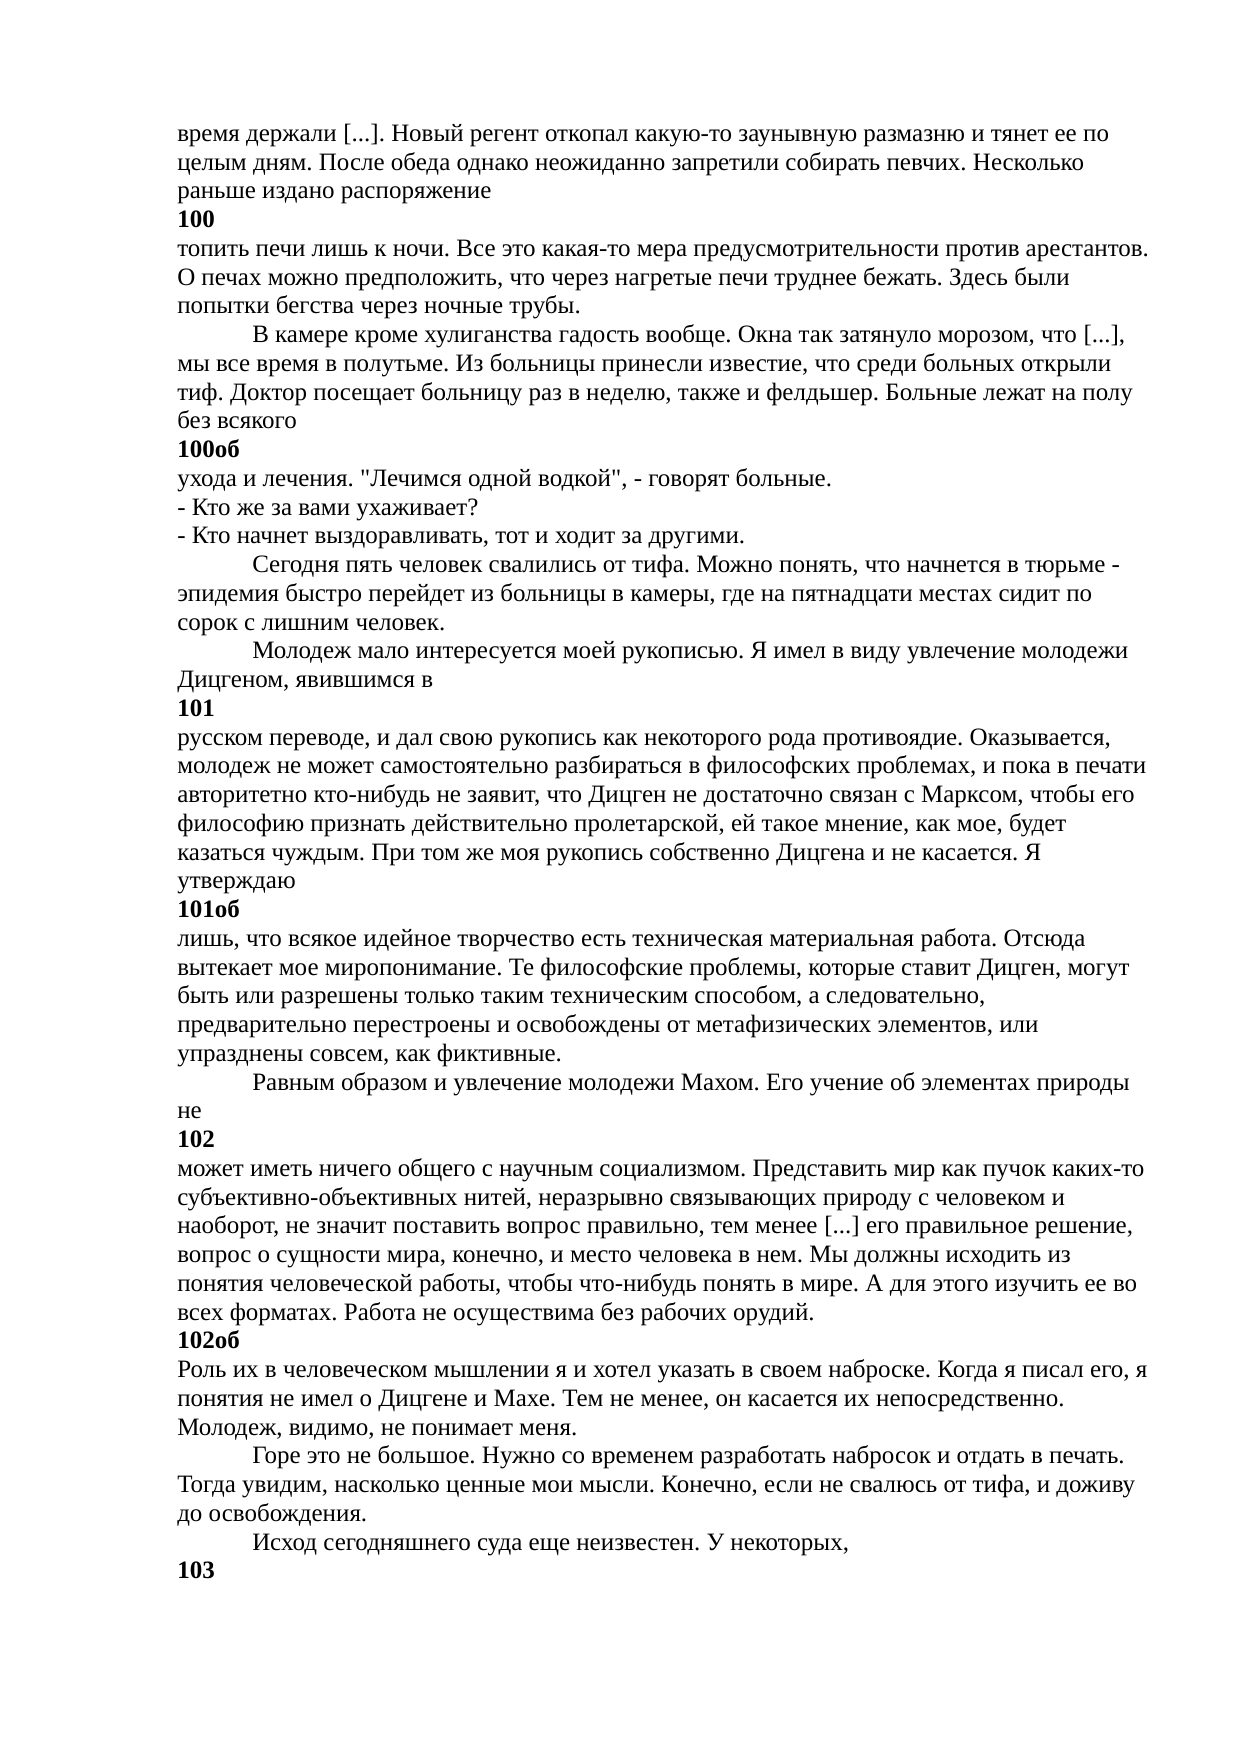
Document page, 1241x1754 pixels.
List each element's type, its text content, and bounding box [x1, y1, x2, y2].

text русском переводе, и дал свою рукопись как некоторого рода противоядие. Оказывается, молодеж не может самостоятельно разбираться в философских проблемах, и пока в печати авторитетно кто-нибудь не заявит, что Дицген не достаточно связан с Марксом, чтобы его философию признать действительно пролетарской, ей такое мнение, как мое, будет казаться чуждым. При том же моя рукопись собственно Дицгена и не касается. Я утверждаю [177, 722, 1152, 894]
text Исход сегодняшнего суда еще неизвестен. У некоторых, [177, 1527, 1152, 1556]
text 103 [177, 1556, 1152, 1584]
text ухода и лечения. "Лечимся одной водкой", - говорят больные. [177, 463, 1152, 492]
text 101об [177, 894, 1152, 923]
text время держали [...]. Новый регент откопал какую-то заунывную размазню и тянет ее по целым дням. После обеда однако неожиданно запретили собирать певчих. Несколько раньше издано распоряжение [177, 118, 1152, 204]
text 102 [177, 1124, 1152, 1153]
text может иметь ничего общего с научным социализмом. Представить мир как пучок каких-то субъективно-объективных нитей, неразрывно связывающих природу с человеком и наоборот, не значит поставить вопрос правильно, тем менее [...] его правильное решение, вопрос о сущности мира, конечно, и место человека в нем. Мы должны исходить из понятия человеческой работы, чтобы что-нибудь понять в мире. А для этого изучить ее во всех форматах. Работа не осуществима без рабочих орудий. [177, 1153, 1152, 1326]
text 100 [177, 204, 1152, 233]
text лишь, что всякое идейное творчество есть техническая материальная работа. Отсюда вытекает мое миропонимание. Те философские проблемы, которые ставит Дицген, могут быть или разрешены только таким техническим способом, а следовательно, предварительно перестроены и освобождены от метафизических элементов, или упразднены совсем, как фиктивные. [177, 923, 1152, 1067]
text Роль их в человеческом мышлении я и хотел указать в своем наброске. Когда я писал его, я понятия не имел о Дицгене и Махе. Тем не менее, он касается их непосредственно. Молодеж, видимо, не понимает меня. [177, 1354, 1152, 1441]
text Молодеж мало интересуется моей рукописью. Я имел в виду увлечение молодежи Дицгеном, явившимся в [177, 636, 1152, 693]
text 100об [177, 434, 1152, 463]
text Равным образом и увлечение молодежи Махом. Его учение об элементах природы не [177, 1067, 1152, 1124]
text - Кто же за вами ухаживает? [177, 492, 1152, 521]
text 101 [177, 693, 1152, 722]
text Горе это не большое. Нужно со временем разработать набросок и отдать в печать. Тогда увидим, насколько ценные мои мысли. Конечно, если не свалюсь от тифа, и доживу до освобождения. [177, 1441, 1152, 1527]
text В камере кроме хулиганства гадость вообще. Окна так затянуло морозом, что [...], мы все время в полутьме. Из больницы принесли известие, что среди больных открыли тиф. Доктор посещает больницу раз в неделю, также и фелдьшер. Больные лежат на полу без всякого [177, 319, 1152, 434]
text 102об [177, 1326, 1152, 1354]
text - Кто начнет выздоравливать, тот и ходит за другими. [177, 521, 1152, 549]
text топить печи лишь к ночи. Все это какая-то мера предусмотрительности против арестантов. О печах можно предположить, что через нагретые печи труднее бежать. Здесь были попытки бегства через ночные трубы. [177, 233, 1152, 319]
text Сегодня пять человек свалились от тифа. Можно понять, что начнется в тюрьме - эпидемия быстро перейдет из больницы в камеры, где на пятнадцати местах сидит по сорок с лишним человек. [177, 549, 1152, 636]
